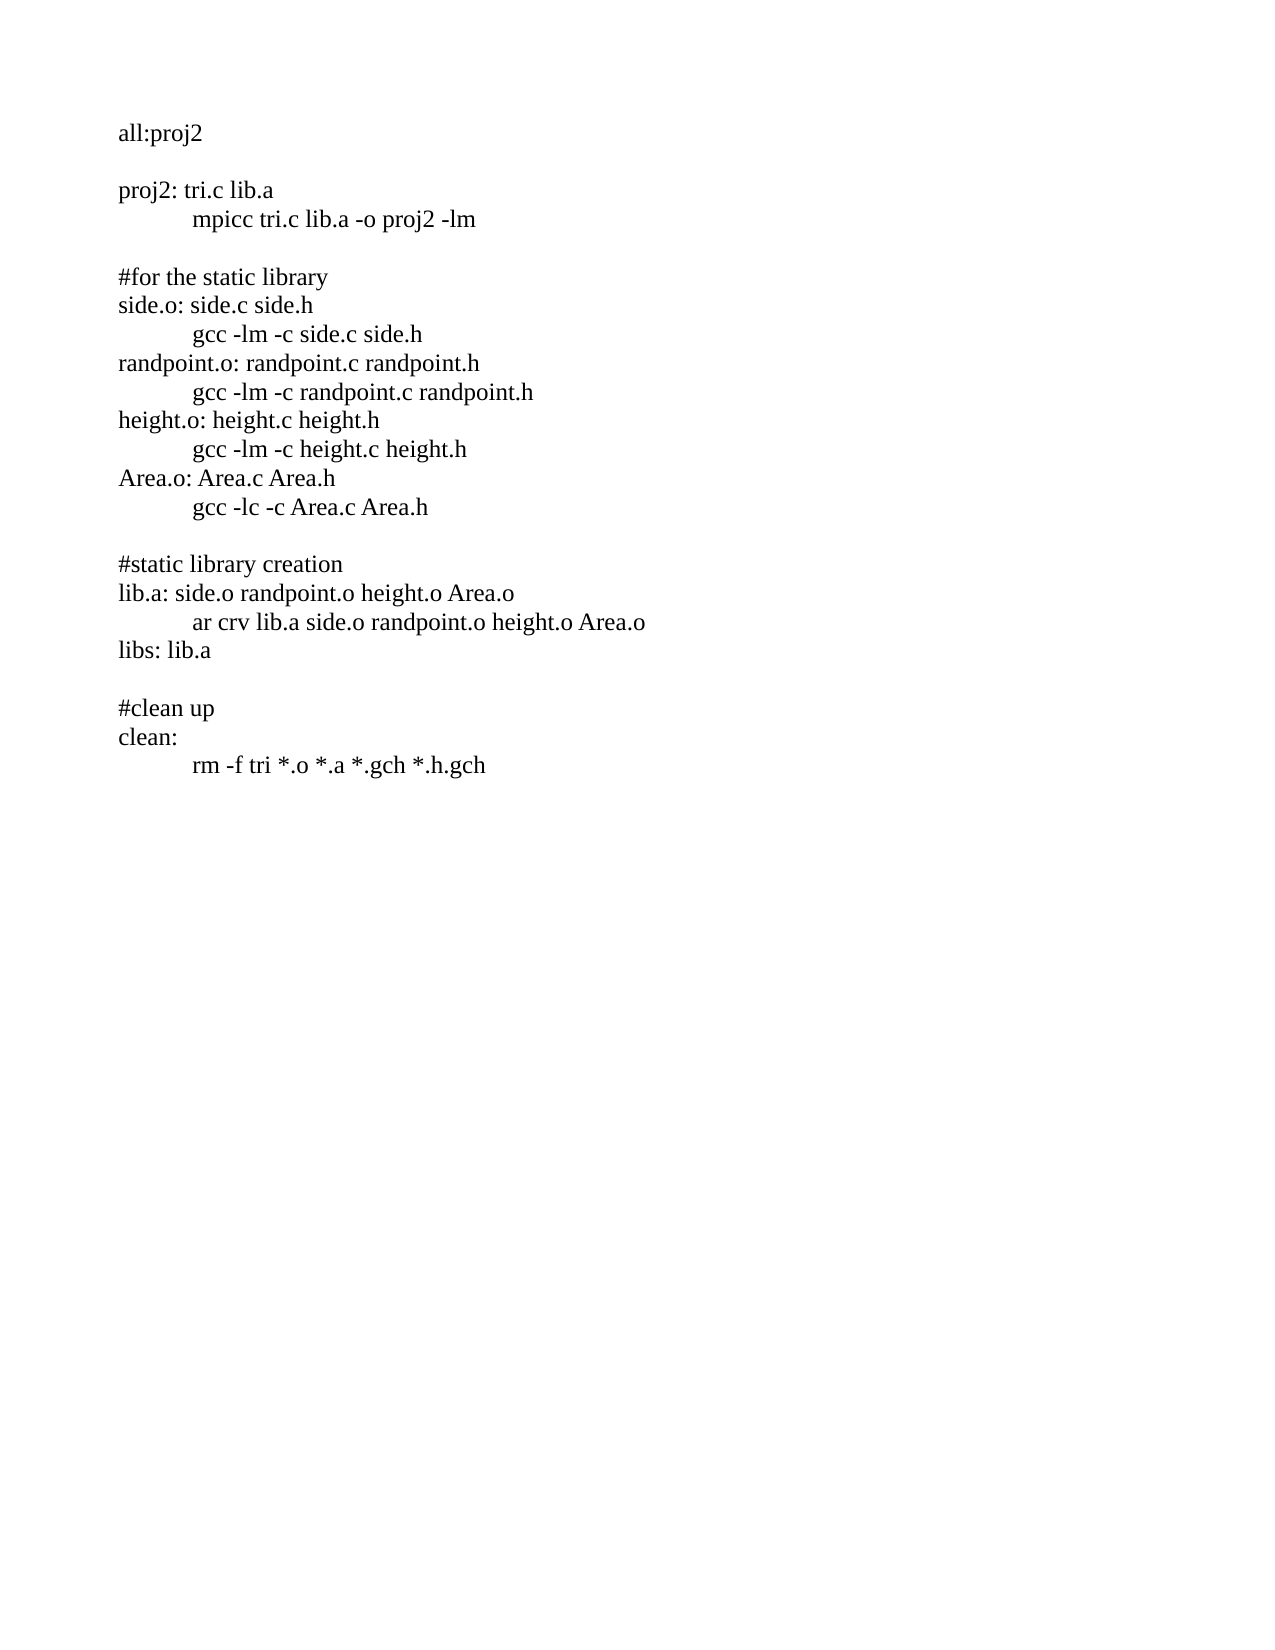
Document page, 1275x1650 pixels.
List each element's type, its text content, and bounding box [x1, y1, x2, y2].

text #clean up [118, 693, 1157, 722]
text #for the static library [118, 262, 1157, 291]
text mpicc tri.c lib.a -o proj2 -lm [118, 204, 1157, 233]
text all:proj2 [118, 118, 1157, 147]
text gcc -lm -c randpoint.c randpoint.h [118, 377, 1157, 406]
text proj2: tri.c lib.a [118, 176, 1157, 204]
text clean: [118, 722, 1157, 751]
text gcc -lm -c side.c side.h [118, 319, 1157, 348]
text rm -f tri *.o *.a *.gch *.h.gch [118, 751, 1157, 779]
text side.o: side.c side.h [118, 291, 1157, 319]
text ar crv lib.a side.o randpoint.o height.o Area.o [118, 607, 1157, 636]
text height.o: height.c height.h [118, 406, 1157, 434]
text Area.o: Area.c Area.h [118, 463, 1157, 492]
text lib.a: side.o randpoint.o height.o Area.o [118, 578, 1157, 607]
text libs: lib.a [118, 636, 1157, 664]
text randpoint.o: randpoint.c randpoint.h [118, 348, 1157, 377]
text #static library creation [118, 549, 1157, 578]
text gcc -lm -c height.c height.h [118, 434, 1157, 463]
text gcc -lc -c Area.c Area.h [118, 492, 1157, 521]
